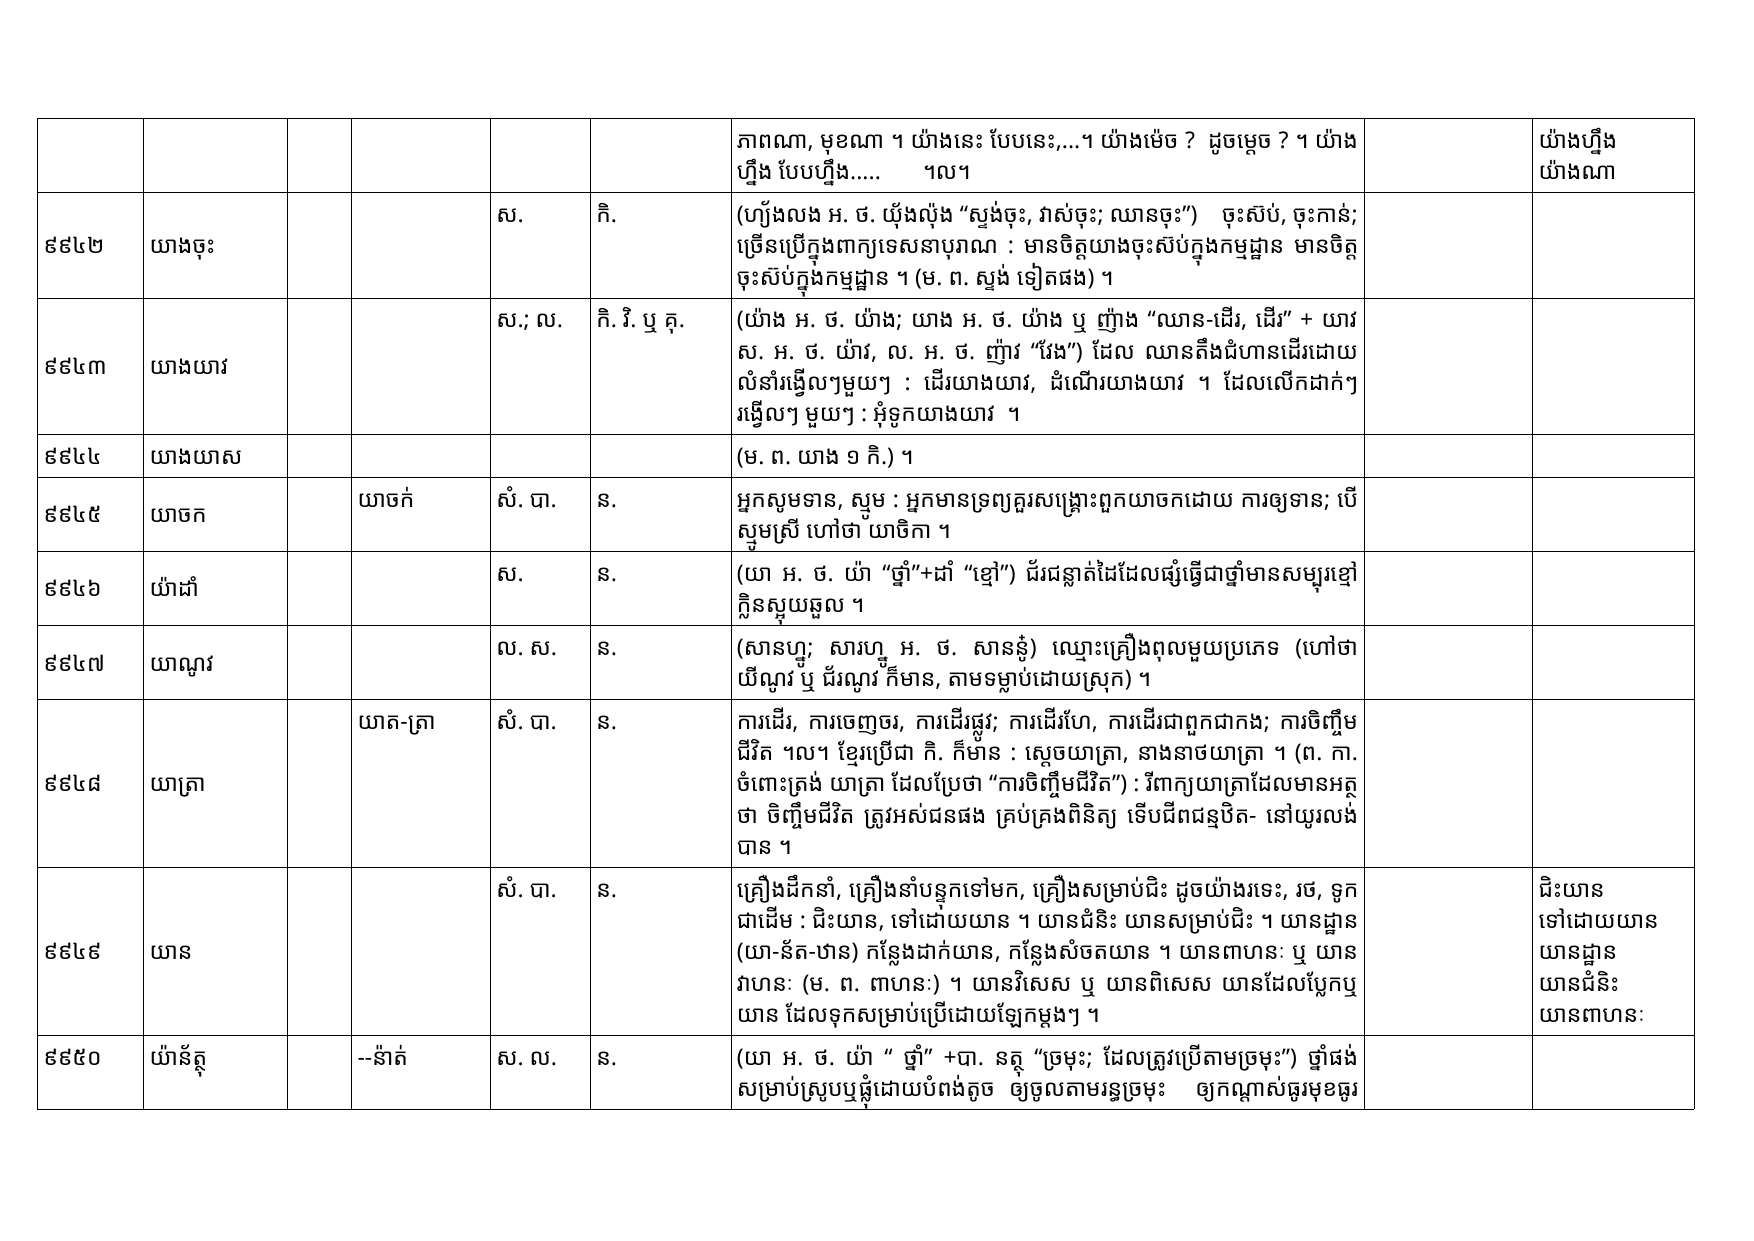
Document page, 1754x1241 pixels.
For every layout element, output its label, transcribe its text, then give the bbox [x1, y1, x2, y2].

table_cell កិ. វិ. ឬ គុ. [591, 299, 731, 434]
table_cell អ្នក​សូម​ទាន, ស្មូម : អ្នក​មាន​ទ្រព្យ​គួរ​សង្រ្គោះ​ពួក​យាចក​ដោយ ការ​ឲ្យ​ទាន; បើ​ស្មូម​ស្រី ហៅ​ថា យាចិកា ។ [732, 478, 1364, 551]
table_cell ៩៩៤៨ [38, 700, 143, 867]
table_cell (សានហ្នូ; សារហ្នូ អ. ថ. សាននូ៎) ឈ្មោះ​គ្រឿង​ពុល​មួយ​ប្រភេទ (ហៅ​ថា យីណូវ ឬ ជ័រ​ណូវ ក៏​មាន, តាម​ទម្លាប់​ដោយ​ស្រុក) ។ [732, 626, 1364, 699]
table_cell [1365, 552, 1532, 625]
table_cell [288, 119, 351, 192]
table_cell [1365, 478, 1532, 551]
table_cell ន. [591, 552, 731, 625]
table_cell [288, 552, 351, 625]
table_cell [1365, 193, 1532, 297]
table_cell ៩៩៤៥ [38, 478, 143, 551]
table_cell [288, 1036, 351, 1109]
table_cell [1365, 435, 1532, 477]
table_cell យាចក់ [352, 478, 490, 551]
table_cell [1533, 1036, 1694, 1109]
table_cell [288, 626, 351, 699]
table_cell យ៉ាង​ហ្នឹង យ៉ាង​ណា [1533, 119, 1694, 192]
table_cell [288, 193, 351, 297]
table_cell [352, 868, 490, 1035]
table_cell [491, 435, 590, 477]
table_cell សំ. បា. [491, 478, 590, 551]
table_cell [352, 626, 490, 699]
table_cell [288, 868, 351, 1035]
table_cell ស. ល. [491, 1036, 590, 1109]
table_cell [1365, 626, 1532, 699]
table_cell ការ​ដើរ, ការ​ចេញ​ចរ, ការ​ដើរ​ផ្លូវ; ការ​ដើរ​ហែ, ការ​ដើរ​ជា​ពួក​ជា​កង; ការ​ចិញ្ចឹម​ជីវិត ។ល។ ខ្មែរ​ប្រើ​ជា កិ. ក៏​មាន : ស្តេច​យាត្រា, នាង​នាថ​យាត្រា ។ (ព. កា. ចំពោះ​ត្រង់ យាត្រា ដែល​ប្រែ​ថា “ការ​ចិញ្ចឹម​ជីវិត”) : រី​ពាក្យ​យាត្រា​ដែល​មាន​អត្ថ​ថា ចិញ្ចឹម​ជីវិត ត្រូវ​អស់​ជន​ផង គ្រប់គ្រង​ពិនិត្យ ទើប​ជីព​ជន្ម​ឋិត- នៅ​យូរ​លង់​បាន ។ [732, 700, 1364, 867]
table_cell [352, 299, 490, 434]
table_cell [144, 119, 287, 192]
table_cell [288, 435, 351, 477]
table_cell យាង​ចុះ [144, 193, 287, 297]
table_cell យាត្រា [144, 700, 287, 867]
table_cell [288, 299, 351, 434]
table_cell ស.; ល. [491, 299, 590, 434]
table_cell [352, 552, 490, 625]
table_cell (យា អ. ថ. យ៉ា “ថ្នាំ”+ដាំ “ខ្មៅ”) ជ័រ​ជន្លាត់​ដៃ​ដែល​ផ្សំ​ធ្វើ​ជា​ថ្នាំ​មាន​សម្បុរ​ខ្មៅ ក្លិន​ស្អុយ​ឆួល ។ [732, 552, 1364, 625]
table_cell [352, 193, 490, 297]
table_cell យាងយាវ [144, 299, 287, 434]
table_cell យាត-ត្រា [352, 700, 490, 867]
table_cell យ៉ាន័ត្ថុ [144, 1036, 287, 1109]
table_cell ៩៩៤៤ [38, 435, 143, 477]
table_cell ៩៩៥០ [38, 1036, 143, 1109]
table_cell [1533, 435, 1694, 477]
table_cell ជិះ​យាន ទៅ​ដោយ​យាន យានដ្ឋាន យាន​ជំនិះ យាន​ពាហនៈ [1533, 868, 1694, 1035]
table_cell [1365, 119, 1532, 192]
table_cell [38, 119, 143, 192]
table_cell (យ៉ាង អ. ថ. យ៉ាង; យាង អ. ថ. យ៉ាង ឬ ញ៉ាង “ឈាន-ដើរ, ដើរ” + យាវ ស. អ. ថ. យ៉ាវ, ល. អ. ថ. ញ៉ាវ “វែង”) ដែល ឈាន​តឹង​ជំហាន​ដើរ​ដោយ​លំនាំ​រង្វើល​ៗ​មួយ​ៗ : ដើរ​យាងយាវ, ដំណើរ​យាងយាវ ។ ដែល​លើក​ដាក់​ៗ​រង្វើល​ៗ មួយ​ៗ : អុំ​ទូក​យាងយាវ ។ [732, 299, 1364, 434]
table_cell [288, 478, 351, 551]
table_cell ៩៩៤៦ [38, 552, 143, 625]
table_cell (ម. ព. យាង ១ កិ.) ។ [732, 435, 1364, 477]
table_cell [1533, 626, 1694, 699]
table_cell ភាព​ណា, មុខ​ណា ។ យ៉ាង​នេះ បែប​នេះ,...។ យ៉ាង​ម៉េច ? ដូច​ម្តេច ? ។ យ៉ាង​ហ្នឹង បែប​ហ្នឹង..... ។ល។ [732, 119, 1364, 192]
table_cell ន. [591, 868, 731, 1035]
table_cell ស. [491, 552, 590, 625]
table_cell [1533, 299, 1694, 434]
table_cell ន. [591, 1036, 731, 1109]
table_cell [352, 435, 490, 477]
table_cell ន. [591, 700, 731, 867]
table_cell ៩៩៤៣ [38, 299, 143, 434]
table_cell យាងយាស [144, 435, 287, 477]
table_cell សំ. បា. [491, 700, 590, 867]
table_cell ន. [591, 626, 731, 699]
table_cell ៩៩៤២ [38, 193, 143, 297]
table_cell [591, 119, 731, 192]
table_cell [591, 435, 731, 477]
table_cell គ្រឿង​ដឹក​នាំ, គ្រឿង​នាំ​បន្ទុក​ទៅ​មក, គ្រឿង​សម្រាប់​ជិះ ដូច​យ៉ាង​រទេះ, រថ, ទូក ជាដើម : ជិះ​យាន, ទៅ​ដោយ​យាន ។ យាន​ជំនិះ យាន​សម្រាប់​ជិះ ។ យានដ្ឋាន (យា-ន័ត-ឋាន) កន្លែង​ដាក់​យាន, កន្លែង​សំចត​យាន ។ យាន​ពាហនៈ ឬ យាន​វាហនៈ (ម. ព. ពាហនៈ) ។ យាន​វិសេស ឬ យាន​ពិសេស យាន​ដែល​ប្លែក​ឬ​យាន ដែល​ទុក​សម្រាប់​ប្រើ​ដោយ​ឡែក​ម្តង​ៗ ។ [732, 868, 1364, 1035]
table_cell (ហ្យ័ងលង អ. ថ. យុ័ងល៉ុង “ស្ទង់​ចុះ, វាស់​ចុះ; ឈាន​ចុះ”) ចុះ​ស៊ប់, ចុះ​កាន់; ច្រើន​ប្រើ​ក្នុង​ពាក្យ​ទេសនា​បុរាណ : មាន​ចិត្ត​យាង​ចុះ​ស៊ប់​ក្នុង​កម្មដ្ឋាន មាន​ចិត្ត​ចុះ​ស៊ប់​ក្នុង​កម្មដ្ឋាន ។ (ម. ព. ស្ទង់ ទៀត​ផង) ។ [732, 193, 1364, 297]
table_cell យាណូវ [144, 626, 287, 699]
table_cell (យា អ. ថ. យ៉ា “ ថ្នាំ” +បា. នត្ថុ “ច្រមុះ; ដែល​ត្រូវ​ប្រើ​តាម​ច្រមុះ”) ថ្នាំ​ផង់​សម្រាប់​ស្រូប​ឬ​ផ្លុំ​ដោយ​បំពង់​តូច ឲ្យ​ចូល​តាម​រន្ធ​ច្រមុះ ឲ្យ​កណ្ដាស់​ធូរ​មុខ​ធូរ​ [732, 1036, 1364, 1109]
table_cell --ន៉ាត់ [352, 1036, 490, 1109]
table_cell [1533, 478, 1694, 551]
table_cell [1533, 193, 1694, 297]
table_cell [352, 119, 490, 192]
table_cell ន. [591, 478, 731, 551]
table_cell យាចក [144, 478, 287, 551]
table_cell [1533, 552, 1694, 625]
table_cell [288, 700, 351, 867]
table_cell [1365, 1036, 1532, 1109]
table_cell ស. [491, 193, 590, 297]
table_cell [1365, 299, 1532, 434]
table_cell យ៉ាដាំ [144, 552, 287, 625]
table_cell [1365, 700, 1532, 867]
table_cell ៩៩៤៩ [38, 868, 143, 1035]
table_cell [1365, 868, 1532, 1035]
table_cell [1533, 700, 1694, 867]
table_cell ល. ស. [491, 626, 590, 699]
table_cell [491, 119, 590, 192]
table_cell កិ. [591, 193, 731, 297]
table_cell យាន [144, 868, 287, 1035]
table_cell ៩៩៤៧ [38, 626, 143, 699]
table_cell សំ. បា. [491, 868, 590, 1035]
